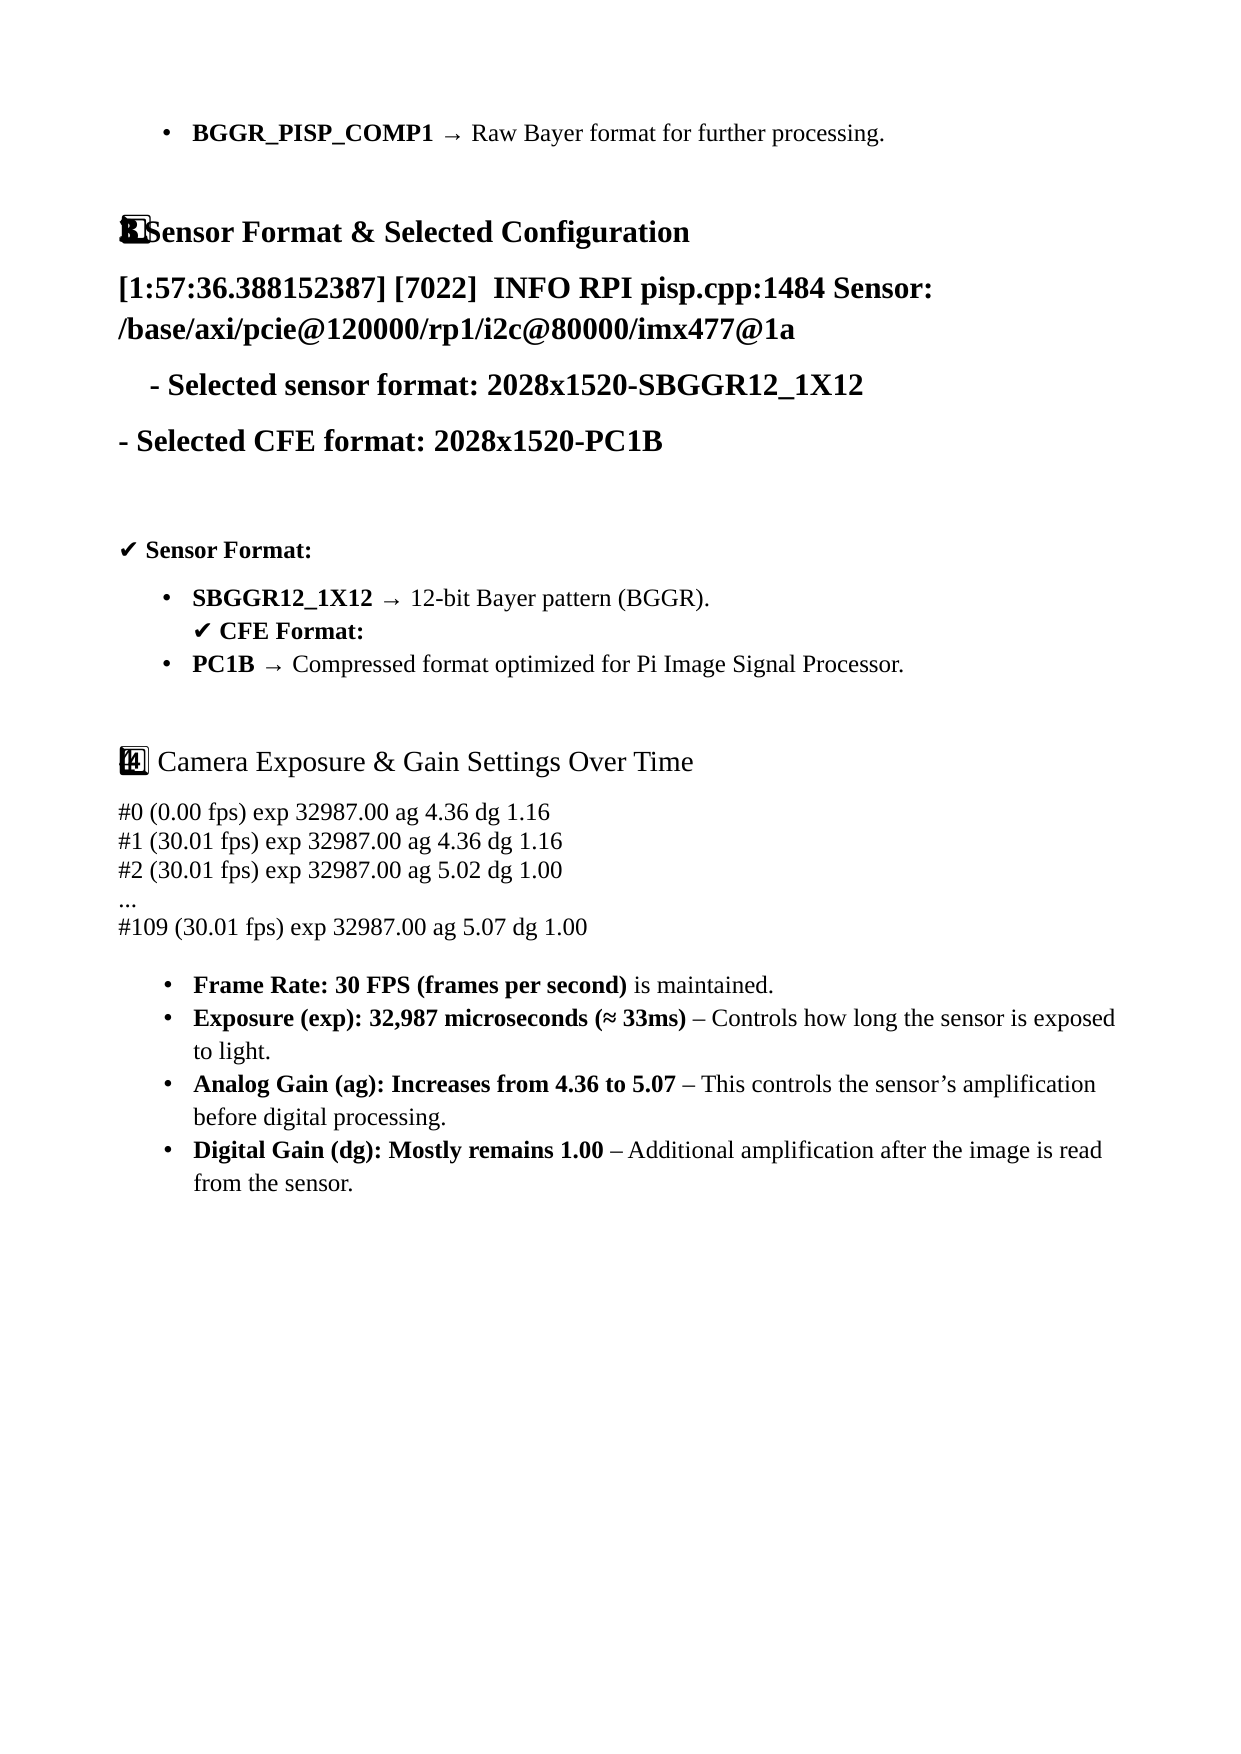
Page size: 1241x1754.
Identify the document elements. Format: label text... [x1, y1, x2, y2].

text ... [118, 884, 1122, 912]
list Digital Gain (dg): Mostly remains 1.00 – Additional amplification after the image is read from the sensor. [164, 1135, 1122, 1197]
text #2 (30.01 fps) exp 32987.00 ag 5.02 dg 1.00 [118, 855, 1122, 884]
text #1 (30.01 fps) exp 32987.00 ag 4.36 dg 1.16 [118, 826, 1122, 855]
text - Selected CFE format: 2028x1520-PC1B [118, 422, 1122, 458]
text ✔️ Sensor Format: [118, 535, 1122, 564]
text 3️⃣ Sensor Format & Selected Configuration [118, 213, 1122, 249]
list BGGR_PISP_COMP1 → Raw Bayer format for further processing. [162, 118, 1122, 147]
text #109 (30.01 fps) exp 32987.00 ag 5.07 dg 1.00 [118, 912, 1122, 941]
list PC1B → Compressed format optimized for Pi Image Signal Processor. [162, 649, 1122, 678]
list Frame Rate: 30 FPS (frames per second) is maintained. [164, 970, 1122, 999]
list Analog Gain (ag): Increases from 4.36 to 5.07 – This controls the sensor’s amplification before digital processing. [164, 1069, 1122, 1131]
text #0 (0.00 fps) exp 32987.00 ag 4.36 dg 1.16 [118, 797, 1122, 826]
text - Selected sensor format: 2028x1520-SBGGR12_1X12 [118, 366, 1122, 402]
text 4️⃣ Camera Exposure & Gain Settings Over Time [118, 744, 1122, 778]
text [1:57:36.388152387] [7022] INFO RPI pisp.cpp:1484 Sensor: /base/axi/pcie@120000/rp1/i2c@80000/imx477@1a [118, 269, 1122, 346]
list SBGGR12_1X12 → 12-bit Bayer pattern (BGGR). ✔️ CFE Format: [162, 583, 1122, 645]
list Exposure (exp): 32,987 microseconds (≈ 33ms) – Controls how long the sensor is exposed to light. [164, 1003, 1122, 1065]
